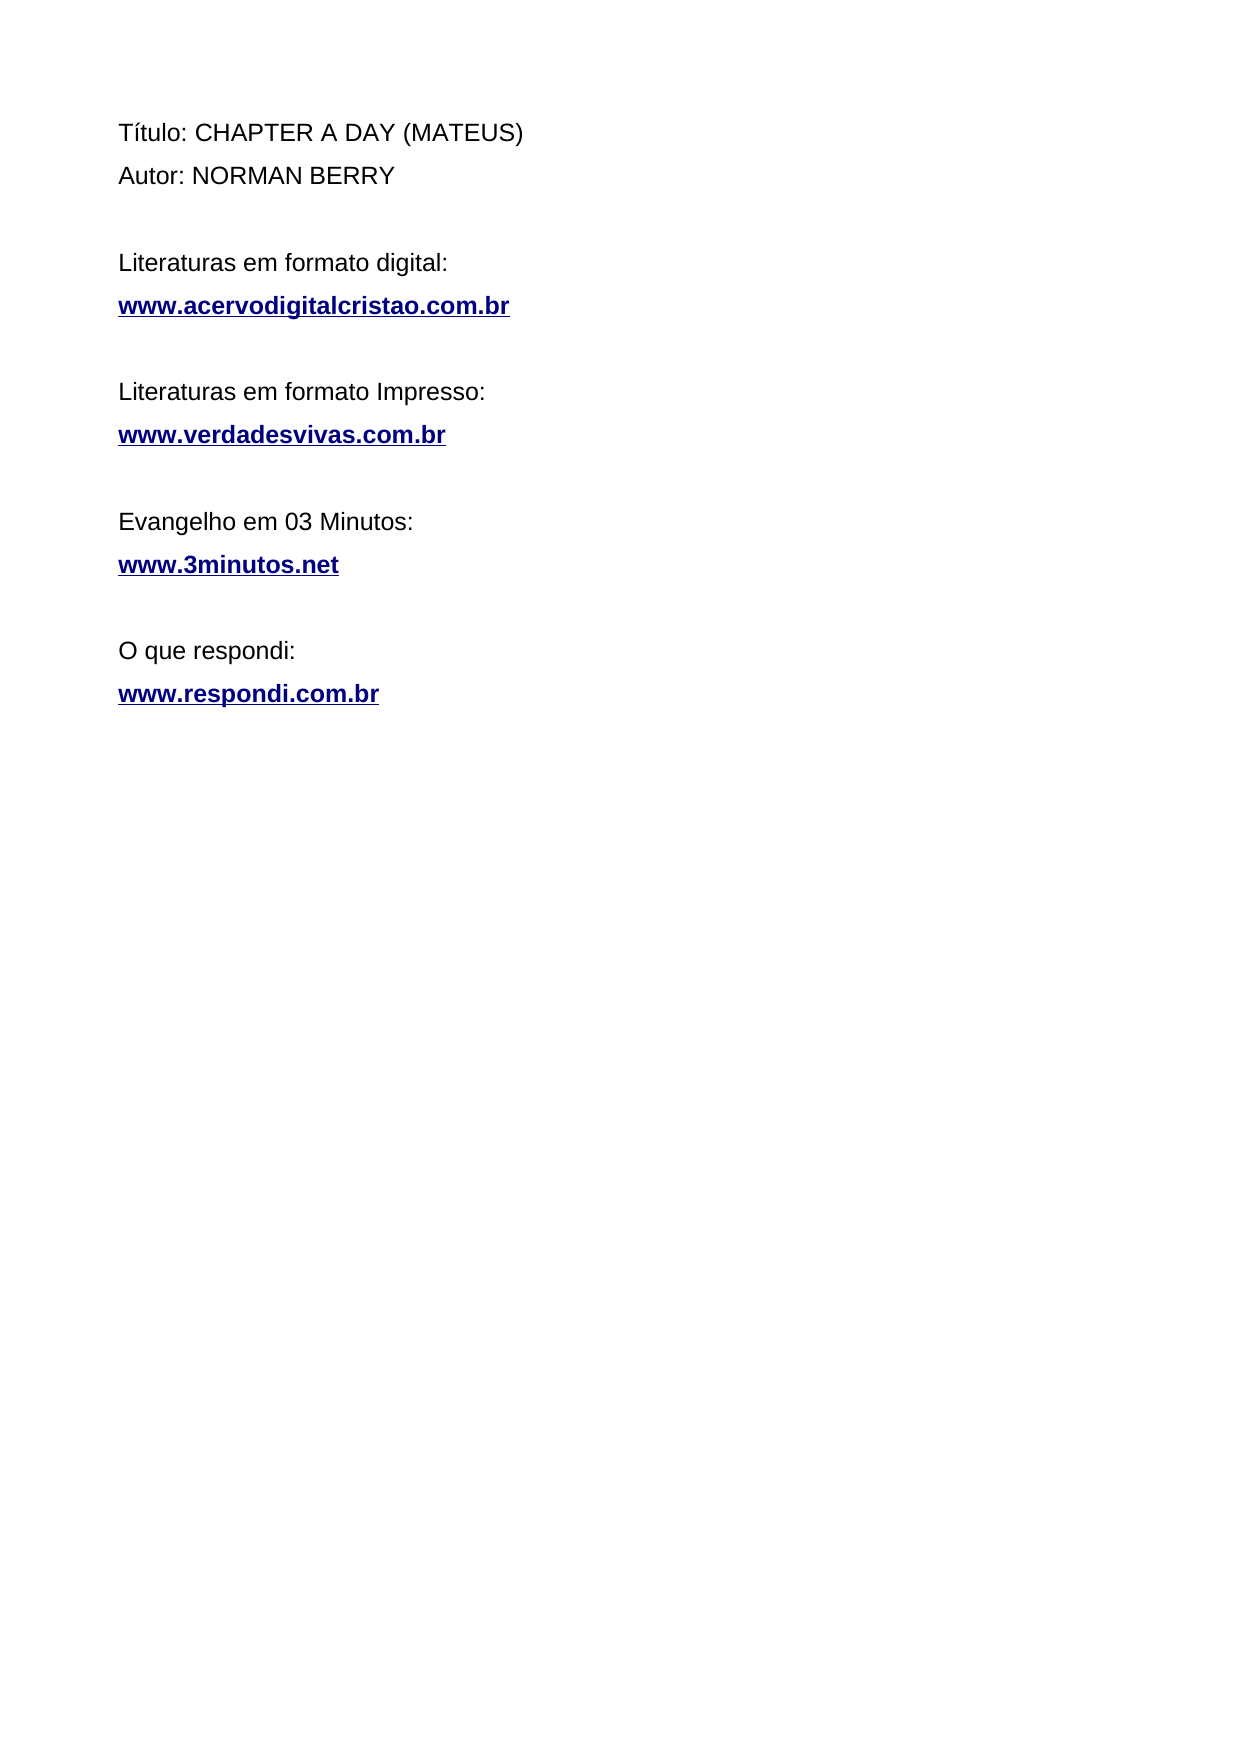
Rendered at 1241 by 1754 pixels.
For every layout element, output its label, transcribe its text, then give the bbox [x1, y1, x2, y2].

text Título: CHAPTER A DAY (MATEUS) Autor: NORMAN BERRY Literaturas em formato digital: www.acervodigitalcristao.com.br Literaturas em formato Impresso: www.verdadesvivas.com.br Evangelho em 03 Minutos: www.3minutos.net O que respondi: www.respondi.com.br [118, 118, 1122, 708]
